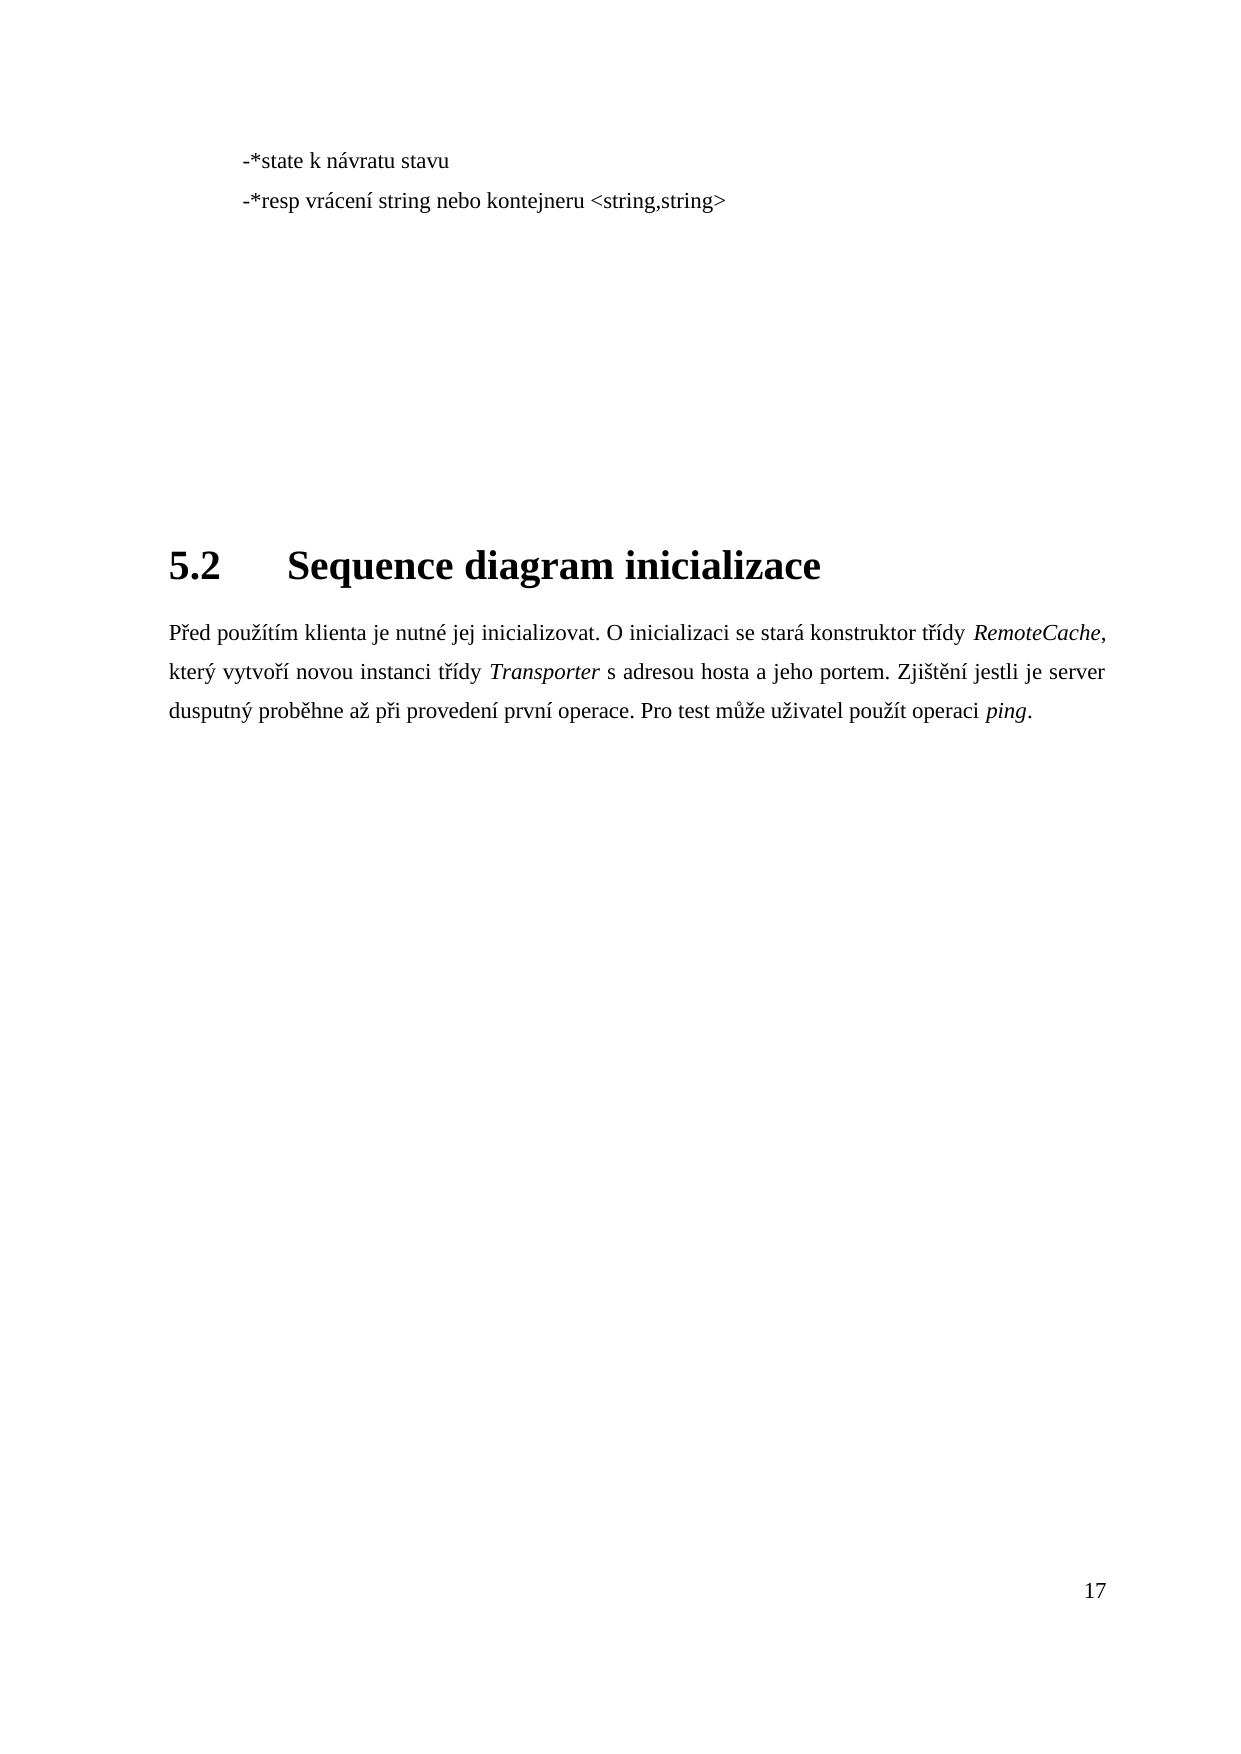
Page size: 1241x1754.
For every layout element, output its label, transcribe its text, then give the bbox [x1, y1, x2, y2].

text -*state k návratu stavu [169, 148, 1106, 174]
text Před použítím klienta je nutné jej inicializovat. O inicializaci se stará konstruktor třídy RemoteCache, který vytvoří novou instanci třídy Transporter s adresou hosta a jeho portem. Zjištění jestli je server dusputný proběhne až při provedení první operace. Pro test může uživatel použít operaci ping. [169, 618, 1106, 724]
text -*resp vrácení string nebo kontejneru <string,string> [169, 187, 1106, 213]
subtitle Sequence diagram inicializace [169, 540, 1106, 588]
